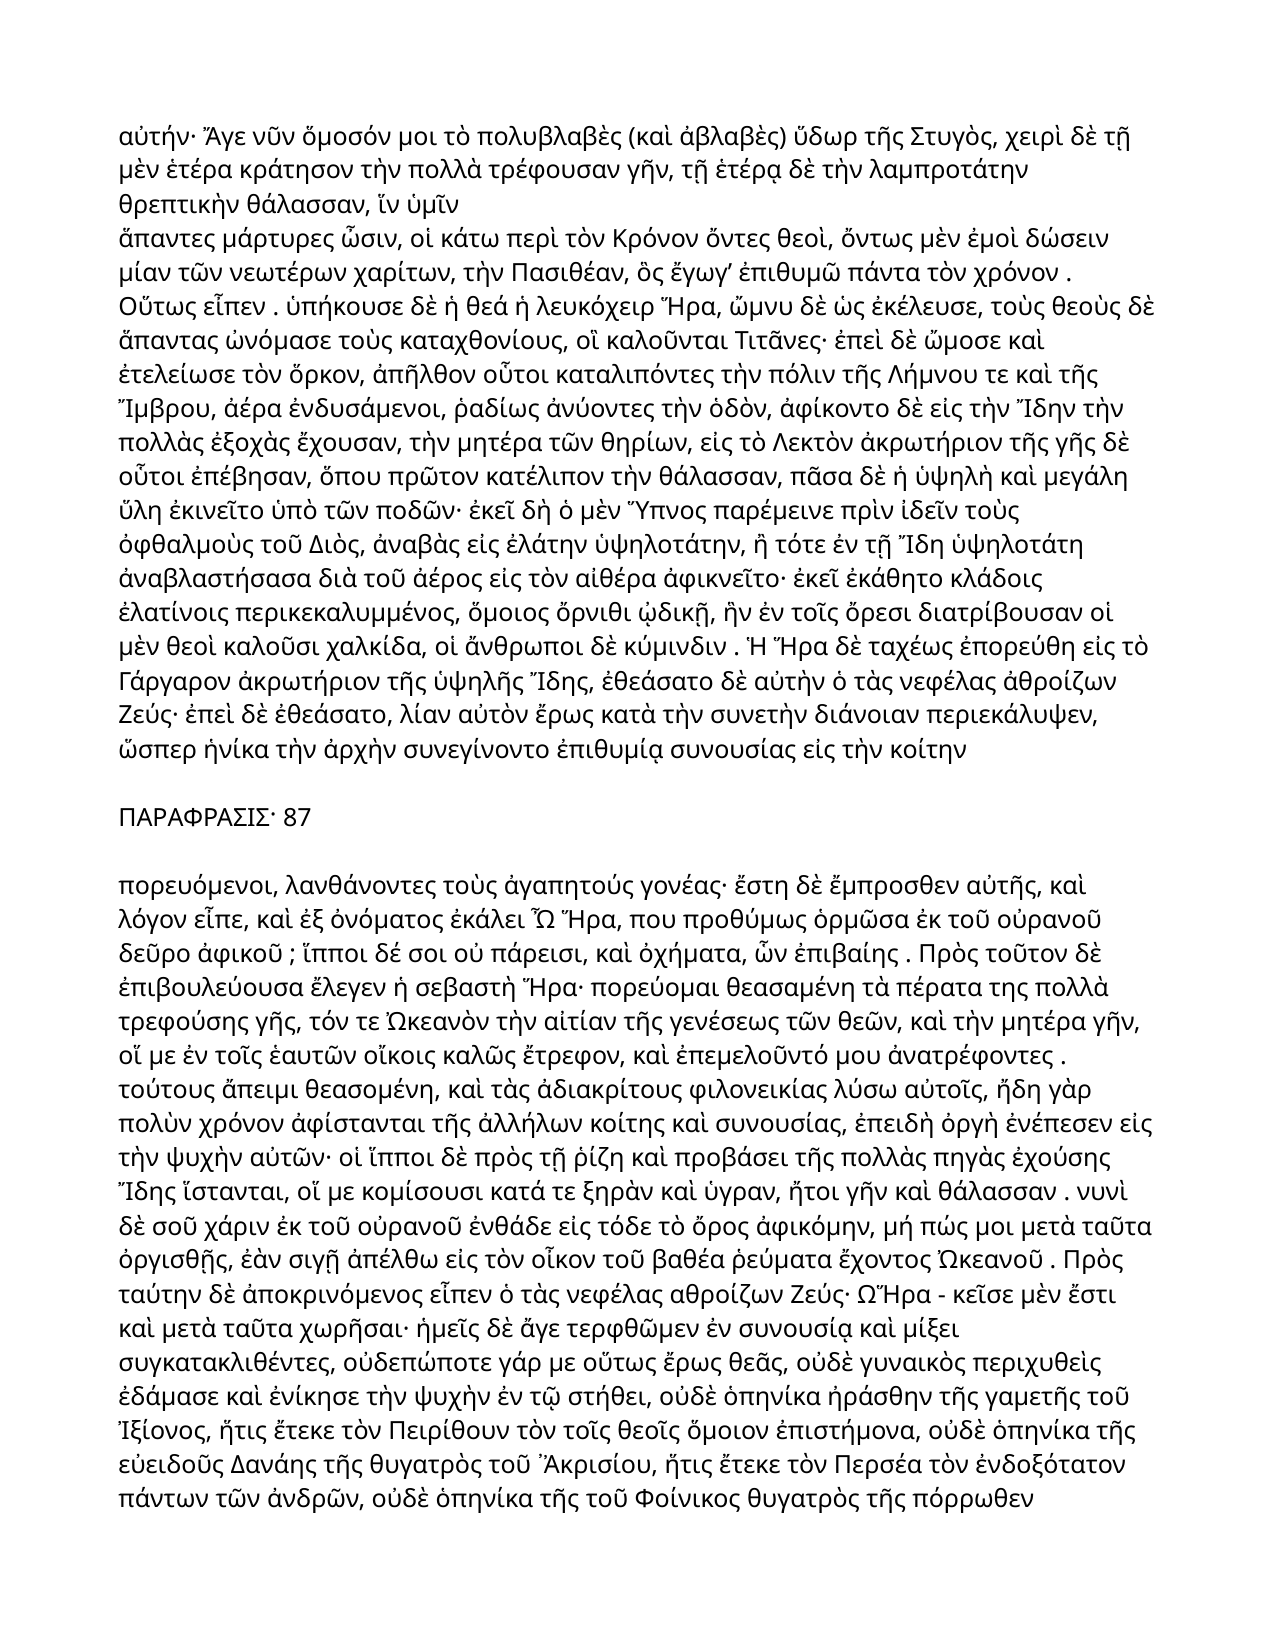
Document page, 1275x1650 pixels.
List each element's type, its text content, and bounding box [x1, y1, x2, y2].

text ΠAPΑΦΡΑΣΙΣ· 87 [118, 799, 1157, 833]
text αὐτήν· Ἄγε νῦν ὅμοσόν μοι τὸ πολυβλαβὲς (καὶ ἀβλαβὲς) ὕδωρ τῆς Στυγὸς, χειρὶ δὲ τῇ μὲν ἑτέρα κράτησον τὴν πολλὰ τρέφουσαν γῆν, τῇ ἑτέρᾳ δὲ τὴν λαμπροτάτην θρεπτικὴν θάλασσαν, ἵν ὑμῖν [118, 118, 1157, 220]
text πορευόμενοι, λανθάνοντες τοὺς ἀγαπητούς γονέας· ἔστη δὲ ἔμπροσθεν αὐτῆς, καὶ λόγον εἶπε, καὶ ἐξ ὀνόματος ἐκάλει Ὦ Ἥρα, που προθύμως ὁρμῶσα ἐκ τοῦ οὐρανοῦ δεῦρο ἀφικοῦ ; ἵπποι δέ σοι οὐ πάρεισι, καὶ ὀχήματα, ὧν ἐπιβαίης . Πρὸς τοῦτον δὲ ἐπιβουλεύουσα ἔλεγεν ἡ σεβαστὴ Ἥρα· πορεύομαι θεασαμένη τὰ πέρατα της πολλὰ τρεφούσης γῆς, τόν τε Ὠκεανὸν τὴν αἰτίαν τῆς γενέσεως τῶν θεῶν, καὶ τὴν μητέρα γῆν, οἵ με ἐν τοῖς ἑαυτῶν οἴκοις καλῶς ἔτρεφον, καὶ ἐπεμελοῦντό μου ἀνατρέφοντες . τούτους ἄπειμι θεασομένη, καὶ τὰς ἀδιακρίτους φιλονεικίας λύσω αὐτοῖς, ἤδη γὰρ πολὺν χρόνον ἀφίστανται τῆς ἀλλήλων κοίτης καὶ συνουσίας, ἐπειδὴ ὀργὴ ἐνέπεσεν εἰς τὴν ψυχὴν αὐτῶν· οἱ ἵπποι δὲ πρὸς τῇ ῥίζη καὶ προβάσει τῆς πολλὰς πηγὰς ἐχούσης Ἴδης ἵστανται, οἵ με κομίσουσι κατά τε ξηρὰν καὶ ὑγραν, ἤτοι γῆν καὶ θάλασσαν . νυνὶ δὲ σοῦ χάριν ἐκ τοῦ οὐρανοῦ ἐνθάδε εἰς τόδε τὸ ὄρος ἀφικόμην, μή πώς μοι μετὰ ταῦτα ὀργισθῇς, ἐὰν σιγῇ ἀπέλθω εἰς τὸν οἶκον τοῦ βαθέα ῥεύματα ἔχοντος Ὠκεανοῦ . Πρὸς ταύτην δὲ ἀποκρινόμενος εἶπεν ὁ τὰς νεφέλας αθροίζων Ζεύς· ΩἭρα - κεῖσε μὲν ἔστι καὶ μετὰ ταῦτα χωρῆσαι· ἡμεῖς δὲ ἄγε τερφθῶμεν ἐν συνουσίᾳ καὶ μίξει συγκατακλιθέντες, οὐδεπώποτε γάρ με οὕτως ἔρως θεᾶς, οὐδὲ γυναικὸς περιχυθεὶς ἐδάμασε καὶ ἐνίκησε τὴν ψυχὴν ἐν τῷ στήθει, οὐδὲ ὁπηνίκα ἠράσθην τῆς γαμετῆς τοῦ Ἰξίονος, ἥτις ἔτεκε τὸν Πειρίθουν τὸν τοῖς θεοῖς ὅμοιον ἐπιστήμονα, οὐδὲ ὁπηνίκα τῆς εὐειδοῦς Δανάης τῆς θυγατρὸς τοῦ ᾿Ἀκρισίου, ἥτις ἔτεκε τὸν Περσέα τὸν ἐνδοξότατον πάντων τῶν ἀνδρῶν, οὐδὲ ὁπηνίκα τῆς τοῦ Φοίνικος θυγατρὸς τῆς πόρρωθεν [118, 867, 1157, 1515]
text ἅπαντες μάρτυρες ὦσιν, οἱ κάτω περὶ τὸν Κρόνον ὄντες θεοὶ, ὄντως μὲν ἐμοὶ δώσειν μίαν τῶν νεωτέρων χαρίτων, τὴν Πασιθέαν, ὃς ἔγωγ’ ἐπιθυμῶ πάντα τὸν χρόνον . Οὕτως εἶπεν . ὑπήκουσε δὲ ἡ θεά ἡ λευκόχειρ Ἥρα, ὤμνυ δὲ ὡς ἐκέλευσε, τοὺς θεοὺς δὲ ἅπαντας ὠνόμασε τοὺς καταχθονίους, οἳ καλοῦνται Τιτᾶνες· ἐπεὶ δὲ ὤμοσε καὶ ἐτελείωσε τὸν ὅρκον, ἀπῆλθον οὗτοι καταλιπόντες τὴν πόλιν τῆς Λήμνου τε καὶ τῆς Ἴμβρου, ἀέρα ἐνδυσάμενοι, ῥαδίως ἀνύοντες τὴν ὁδὸν, ἀφίκοντο δὲ εἰς τὴν Ἴδην τὴν πολλὰς ἐξοχὰς ἔχουσαν, τὴν μητέρα τῶν θηρίων, εἰς τὸ Λεκτὸν ἀκρωτήριον τῆς γῆς δὲ οὗτοι ἐπέβησαν, ὅπου πρῶτον κατέλιπον τὴν θάλασσαν, πᾶσα δὲ ἡ ὑψηλὴ καὶ μεγάλη ὕλη ἐκινεῖτο ὑπὸ τῶν ποδῶν· ἐκεῖ δὴ ὁ μὲν Ὕπνος παρέμεινε πρὶν ἰδεῖν τοὺς ὀφθαλμοὺς τοῦ Διὸς, ἀναβὰς εἰς ἐλάτην ὑψηλοτάτην, ἢ τότε ἐν τῇ Ἴδη ὑψηλοτάτη ἀναβλαστήσασα διὰ τοῦ ἀέρος εἰς τὸν αἰθέρα ἀφικνεῖτο· ἐκεῖ ἐκάθητο κλάδοις ἐλατίνοις περικεκαλυμμένος, ὅμοιος ὄρνιθι ᾠδικῇ, ἣν ἐν τοῖς ὄρεσι διατρίβουσαν οἱ μὲν θεοὶ καλοῦσι χαλκίδα, οἱ ἄνθρωποι δὲ κύμινδιν . Ἡ Ἥρα δὲ ταχέως ἐπορεύθη εἰς τὸ Γάργαρον ἀκρωτήριον τῆς ὑψηλῆς Ἴδης, ἐθεάσατο δὲ αὐτὴν ὁ τὰς νεφέλας ἀθροίζων Ζεύς· ἐπεὶ δὲ ἐθεάσατο, λίαν αὐτὸν ἔρως κατὰ τὴν συνετὴν διάνοιαν περιεκάλυψεν, ὥσπερ ἡνίκα τὴν ἀρχὴν συνεγίνοντο ἐπιθυμίᾳ συνουσίας εἰς τὴν κοίτην [118, 220, 1157, 765]
